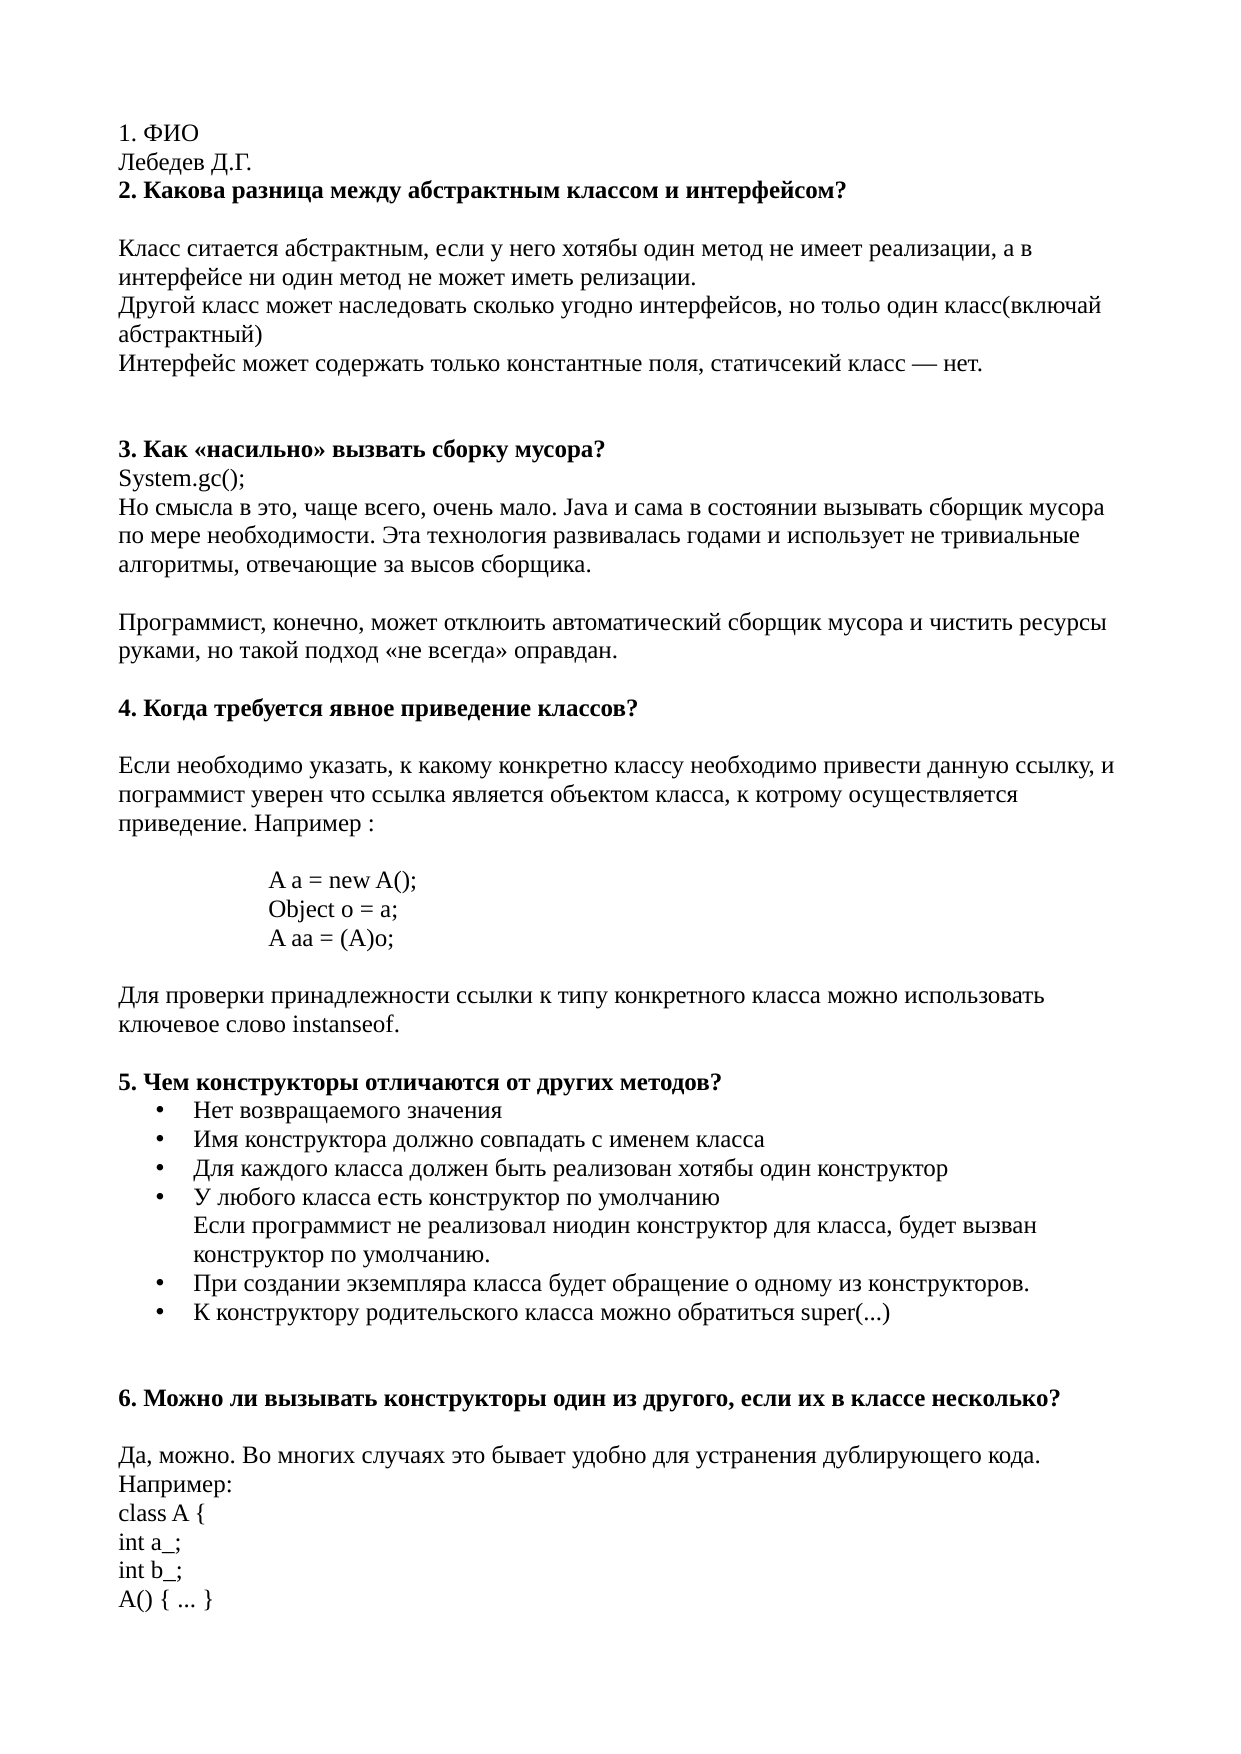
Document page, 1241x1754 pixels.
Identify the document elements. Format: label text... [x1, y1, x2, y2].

text Другой класс может наследовать сколько угодно интерфейсов, но тольо один класс(включай абстрактный) [118, 291, 1122, 348]
text Лебедев Д.Г. [118, 147, 1122, 176]
text Класс ситается абстрактным, если у него хотябы один метод не имеет реализации, а в интерфейсе ни один метод не может иметь релизации. [118, 233, 1122, 291]
text A a = new A(); [118, 866, 1122, 894]
text 3. Как «насильно» вызвать сборку мусора? [118, 434, 1122, 463]
list Для каждого класса должен быть реализован хотябы один конструктор [156, 1153, 1122, 1182]
text 2. Какова разница между абстрактным классом и интерфейсом? [118, 176, 1122, 204]
text 5. Чем конструкторы отличаются от других методов? [118, 1067, 1122, 1096]
text int b_; [118, 1556, 1122, 1584]
text Интерфейс может содержать только константные поля, статичсекий класс — нет. [118, 348, 1122, 377]
list При создании экземпляра класса будет обращение о одному из конструкторов. [156, 1268, 1122, 1297]
list К конструктору родительского класса можно обратиться super(...) [156, 1297, 1122, 1326]
text Для проверки принадлежности ссылки к типу конкретного класса можно использовать ключевое слово instanseof. [118, 981, 1122, 1038]
text A() { ... } [118, 1584, 1122, 1613]
list Нет возвращаемого значения [156, 1096, 1122, 1124]
text 1. ФИО [118, 118, 1122, 147]
text Object o = a; [118, 894, 1122, 923]
text Да, можно. Во многих случаях это бывает удобно для устранения дублирующего кода. Например: [118, 1441, 1122, 1498]
text Но смысла в это, чаще всего, очень мало. Java и сама в состоянии вызывать сборщик мусора по мере необходимости. Эта технология развивалась годами и использует не тривиальные алгоритмы, отвечающие за высов сборщика. [118, 492, 1122, 578]
text 6. Можно ли вызывать конструкторы один из другого, если их в классе несколько? [118, 1383, 1122, 1412]
text Если программист не реализовал ниодин конструктор для класса, будет вызван конструктор по умолчанию. [193, 1211, 1122, 1268]
text class A { [118, 1498, 1122, 1527]
list Имя конструктора должно совпадать с именем класса [156, 1124, 1122, 1153]
text A aa = (A)o; [118, 923, 1122, 952]
list У любого класса есть конструктор по умолчанию [156, 1182, 1122, 1211]
text System.gc(); [118, 463, 1122, 492]
text 4. Когда требуется явное приведение классов? [118, 693, 1122, 722]
text Программист, конечно, может отклюить автоматический сборщик мусора и чистить ресурсы руками, но такой подход «не всегда» оправдан. [118, 607, 1122, 664]
text int a_; [118, 1527, 1122, 1556]
text Если необходимо указать, к какому конкретно классу необходимо привести данную ссылку, и пограммист уверен что ссылка является объектом класса, к котрому осуществляется приведение. Например : [118, 751, 1122, 837]
